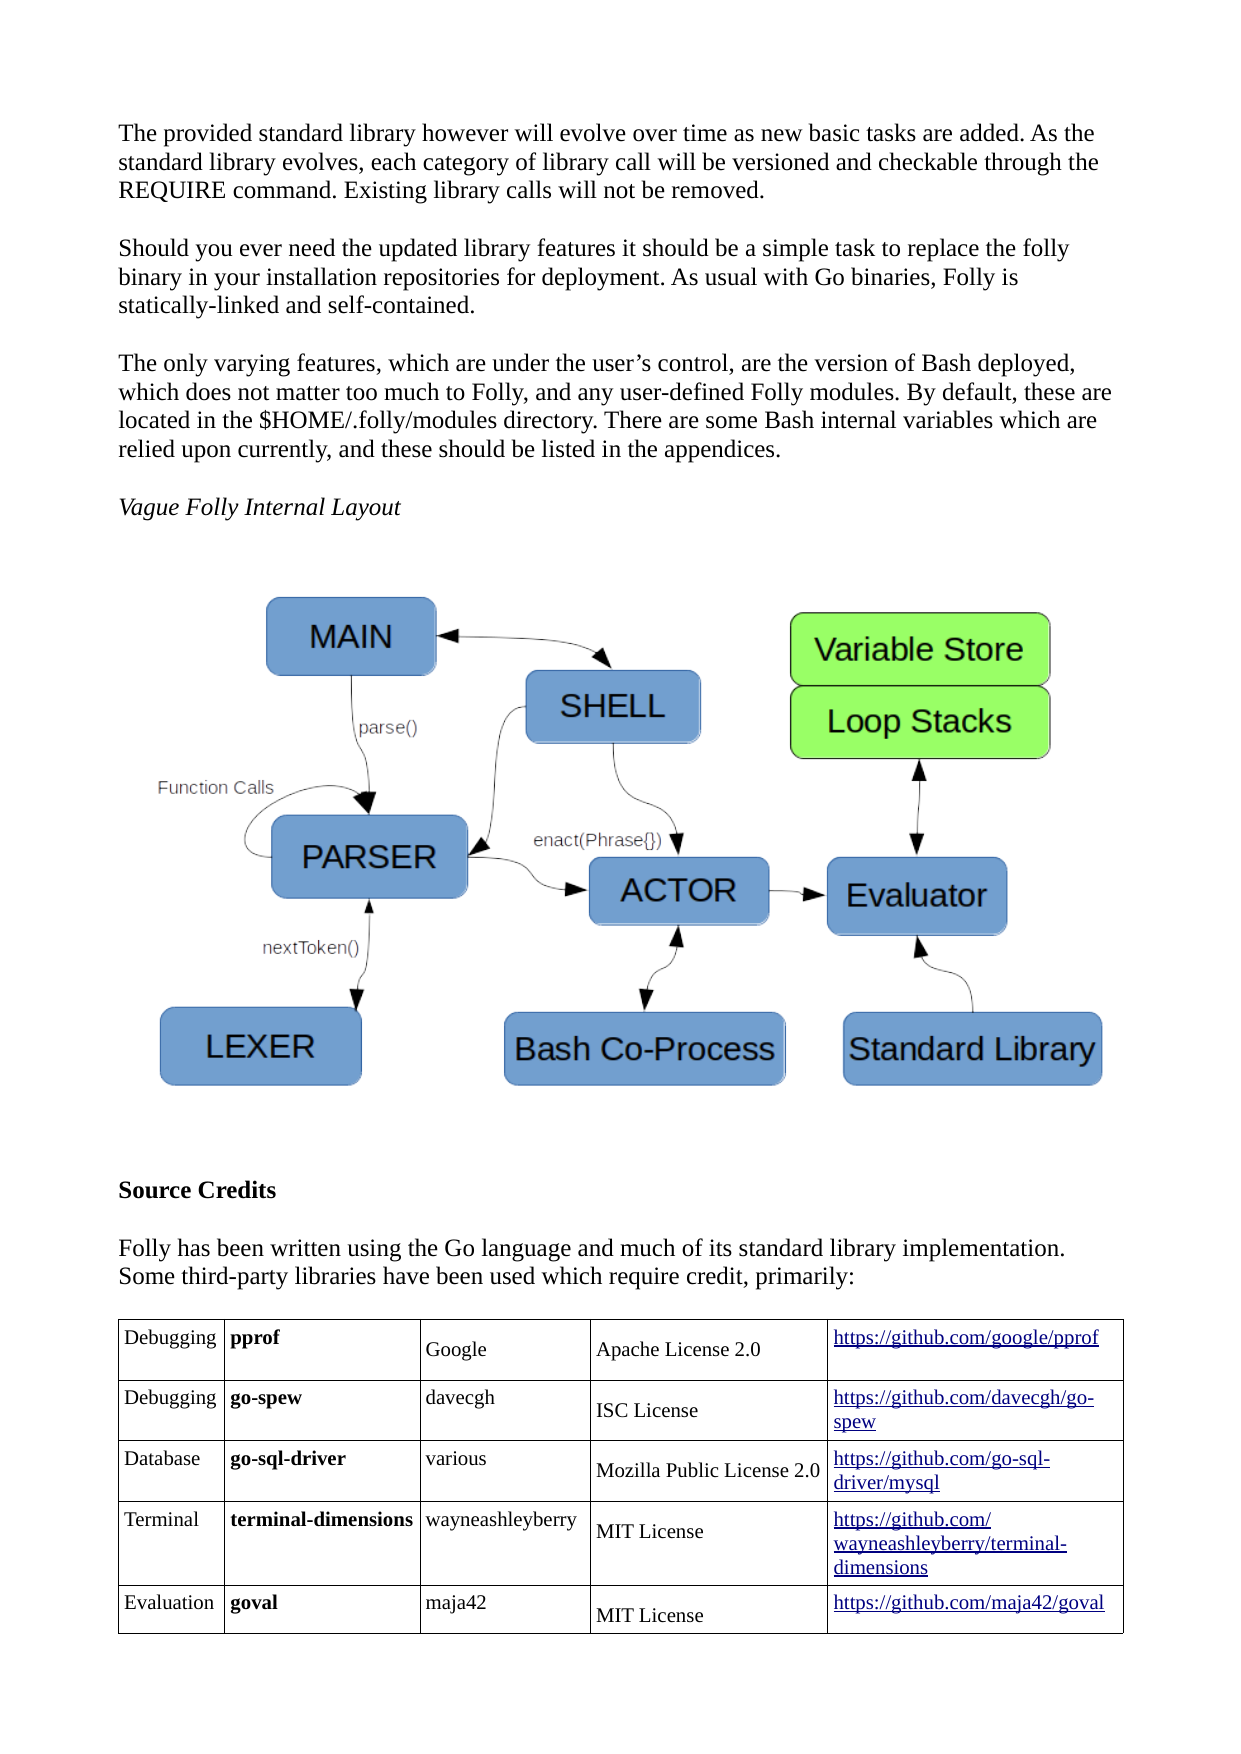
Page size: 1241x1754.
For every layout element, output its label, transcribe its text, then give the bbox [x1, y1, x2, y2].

text Source Credits [118, 1175, 1122, 1204]
table_cell maja42 [421, 1586, 590, 1633]
table_cell davecgh [421, 1381, 590, 1440]
text Folly has been written using the Go language and much of its standard library implementation. Some third-party libraries have been used which require credit, primarily: [118, 1233, 1122, 1290]
table_cell terminal-dimensions [225, 1502, 420, 1584]
table_cell Mozilla Public License 2.0 [591, 1441, 827, 1501]
table_cell wayneashleyberry [421, 1502, 590, 1584]
table_cell https://github.com/wayneashleyberry/terminal-dimensions [828, 1502, 1123, 1584]
table_header https://github.com/google/pprof [828, 1320, 1123, 1379]
table_cell go-spew [225, 1381, 420, 1440]
table_cell various [421, 1441, 590, 1501]
table_cell https://github.com/maja42/goval [828, 1586, 1123, 1633]
table_cell https://github.com/davecgh/go-spew [828, 1381, 1123, 1440]
text The only varying features, which are under the user’s control, are the version of Bash deployed, which does not matter too much to Folly, and any user-defined Folly modules. By default, these are located in the $HOME/.folly/modules directory. There are some Bash internal variables which are relied upon currently, and these should be listed in the appendices. [118, 348, 1122, 463]
table_cell Evaluation [119, 1586, 224, 1633]
table_cell Terminal [119, 1502, 224, 1584]
table_header Google [421, 1320, 590, 1379]
picture [118, 549, 1123, 746]
table_cell https://github.com/go-sql-driver/mysql [828, 1441, 1123, 1501]
text The provided standard library however will evolve over time as new basic tasks are added. As the standard library evolves, each category of library call will be versioned and checkable through the REQUIRE command. Existing library calls will not be removed. [118, 118, 1122, 204]
table_cell MIT License [591, 1502, 827, 1584]
table_cell Database [119, 1441, 224, 1501]
text Vague Folly Internal Layout [118, 492, 1122, 521]
table_cell ISC License [591, 1381, 827, 1440]
table_header Debugging [119, 1320, 224, 1379]
table_cell MIT License [591, 1586, 827, 1633]
table_cell go-sql-driver [225, 1441, 420, 1501]
text Should you ever need the updated library features it should be a simple task to replace the folly binary in your installation repositories for deployment. As usual with Go binaries, Folly is statically-linked and self-contained. [118, 233, 1122, 319]
table_cell Debugging [119, 1381, 224, 1440]
table_cell goval [225, 1586, 420, 1633]
table_header Apache License 2.0 [591, 1320, 827, 1379]
table_header pprof [225, 1320, 420, 1379]
